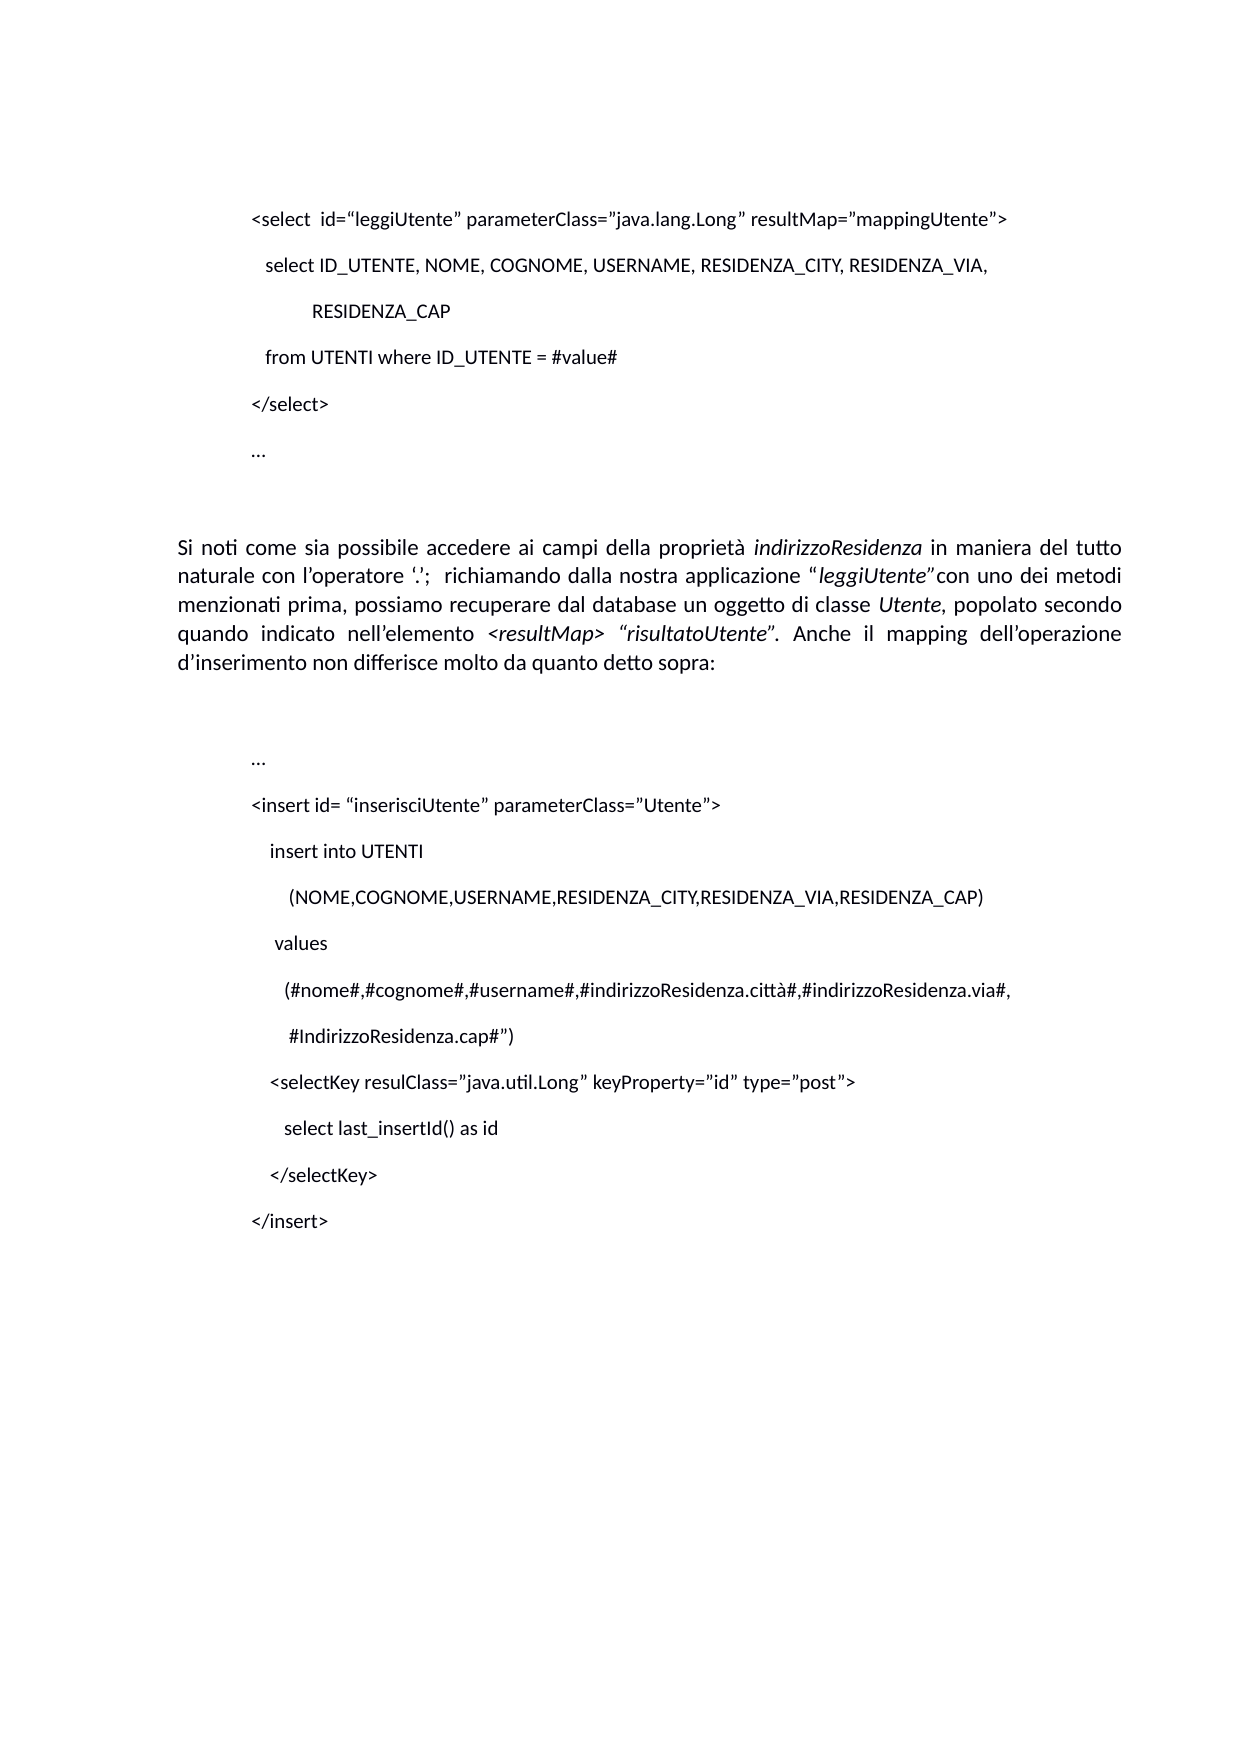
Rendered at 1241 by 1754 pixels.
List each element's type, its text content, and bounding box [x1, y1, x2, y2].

text <selectKey resulClass=”java.util.Long” keyProperty=”id” type=”post”> [251, 1069, 1122, 1095]
text (NOME,COGNOME,USERNAME,RESIDENZA_CITY,RESIDENZA_VIA,RESIDENZA_CAP) [251, 884, 1122, 910]
text #IndirizzoResidenza.cap#”) [251, 1023, 1122, 1048]
text … [251, 437, 1122, 462]
text </selectKey> [251, 1162, 1122, 1187]
text insert into UTENTI [251, 838, 1122, 863]
text values [251, 931, 1122, 956]
text (#nome#,#cognome#,#username#,#indirizzoResidenza.città#,#indirizzoResidenza.via#, [251, 977, 1122, 1002]
text Si noti come sia possibile accedere ai campi della proprietà indirizzoResidenza in maniera del tutto naturale con l’operatore ‘.’; richiamando dalla nostra applicazione “leggiUtente”con uno dei metodi menzionati prima, possiamo recuperare dal database un oggetto di classe Utente, popolato secondo quando indicato nell’elemento <resultMap> “risultatoUtente”. Anche il mapping dell’operazione d’inserimento non differisce molto da quanto detto sopra: [177, 532, 1122, 676]
text <insert id= “inserisciUtente” parameterClass=”Utente”> [251, 792, 1122, 817]
text </insert> [251, 1208, 1122, 1233]
text RESIDENZA_CAP [251, 298, 1122, 324]
text select last_insertId() as id [251, 1116, 1122, 1141]
text from UTENTI where ID_UTENTE = #value# [251, 344, 1122, 370]
text </select> [251, 391, 1122, 416]
text … [251, 746, 1122, 771]
text <select id=“leggiUtente” parameterClass=”java.lang.Long” resultMap=”mappingUtente”> [251, 206, 1122, 231]
text select ID_UTENTE, NOME, COGNOME, USERNAME, RESIDENZA_CITY, RESIDENZA_VIA, [251, 252, 1122, 277]
